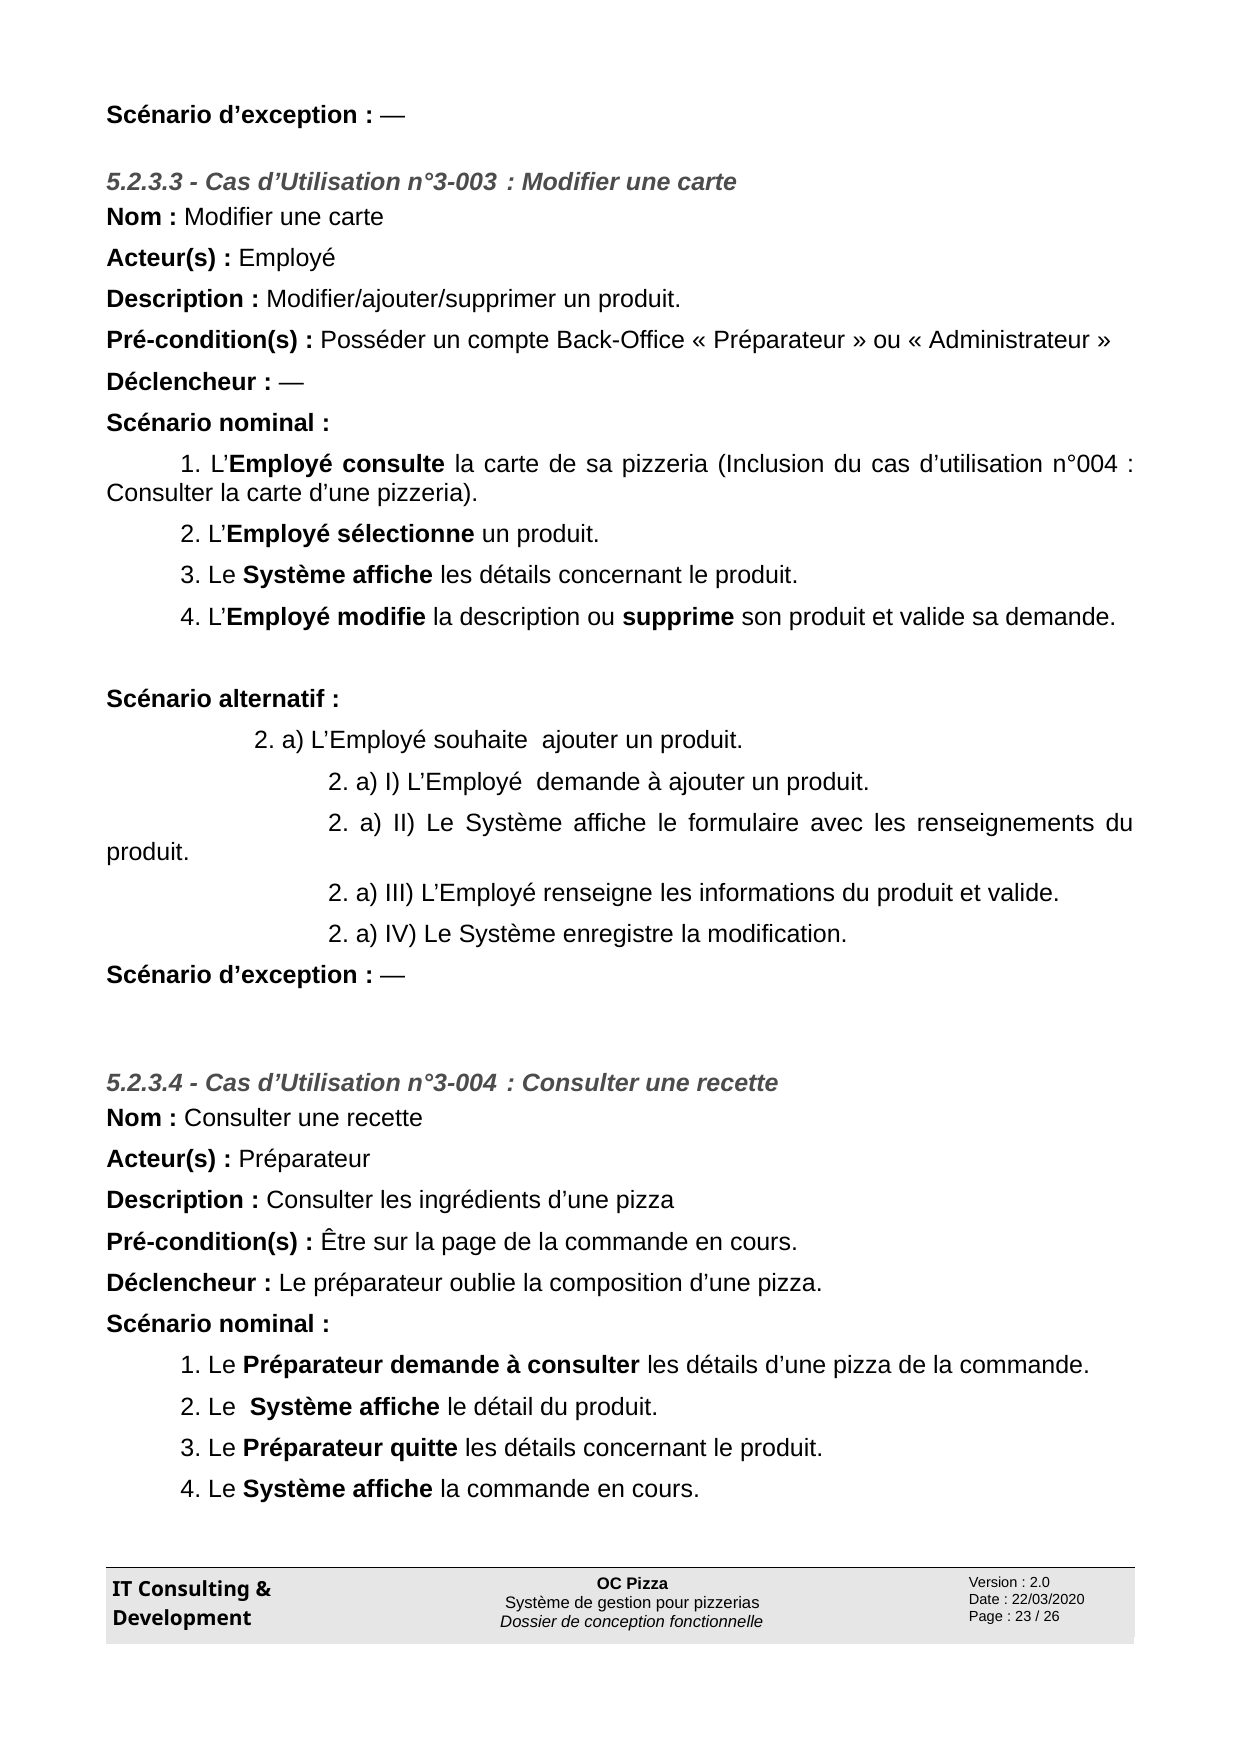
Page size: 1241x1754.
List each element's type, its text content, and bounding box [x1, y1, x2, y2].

text Description : Consulter les ingrédients d’une pizza [106, 1185, 1134, 1214]
text 2. a) I) L’Employé demande à ajouter un produit. [106, 767, 1134, 795]
text Acteur(s) : Préparateur [106, 1144, 1134, 1173]
text Scénario d’exception : — [106, 960, 1134, 989]
text 2. a) IV) Le Système enregistre la modification. [106, 919, 1134, 948]
text Scénario alternatif : [106, 684, 1134, 713]
text Déclencheur : — [106, 367, 1134, 395]
text Acteur(s) : Employé [106, 243, 1134, 272]
text Description : Modifier/ajouter/supprimer un produit. [106, 284, 1134, 313]
text Scénario nominal : [106, 408, 1134, 437]
text 3. Le Système affiche les détails concernant le produit. [106, 560, 1134, 589]
text 4. L’Employé modifie la description ou supprime son produit et valide sa demande. [106, 602, 1134, 630]
text 2. L’Employé sélectionne un produit. [106, 519, 1134, 548]
subtitle Cas d’Utilisation n°3-004 : Consulter une recette [106, 1068, 1134, 1097]
text 3. Le Préparateur quitte les détails concernant le produit. [106, 1433, 1134, 1462]
text 2. Le Système affiche le détail du produit. [106, 1392, 1134, 1420]
text 1. Le Préparateur demande à consulter les détails d’une pizza de la commande. [106, 1350, 1134, 1379]
text Nom : Consulter une recette [106, 1103, 1134, 1132]
text 2. a) II) Le Système affiche le formulaire avec les renseignements du produit. [106, 808, 1134, 865]
text 2. a) L’Employé souhaite ajouter un produit. [106, 725, 1134, 754]
text Pré-condition(s) : Être sur la page de la commande en cours. [106, 1227, 1134, 1255]
text Scénario nominal : [106, 1309, 1134, 1338]
text 1. L’Employé consulte la carte de sa pizzeria (Inclusion du cas d’utilisation n°004 : Consulter la carte d’une pizzeria). [106, 449, 1134, 507]
text 2. a) III) L’Employé renseigne les informations du produit et valide. [106, 878, 1134, 907]
subtitle Cas d’Utilisation n°3-003 : Modifier une carte [106, 167, 1134, 195]
text Scénario d’exception : — [106, 100, 1134, 129]
text Déclencheur : Le préparateur oublie la composition d’une pizza. [106, 1268, 1134, 1297]
text Nom : Modifier une carte [106, 202, 1134, 230]
text Pré-condition(s) : Posséder un compte Back-Office « Préparateur » ou « Administrateur » [106, 325, 1134, 354]
text 4. Le Système affiche la commande en cours. [106, 1474, 1134, 1503]
